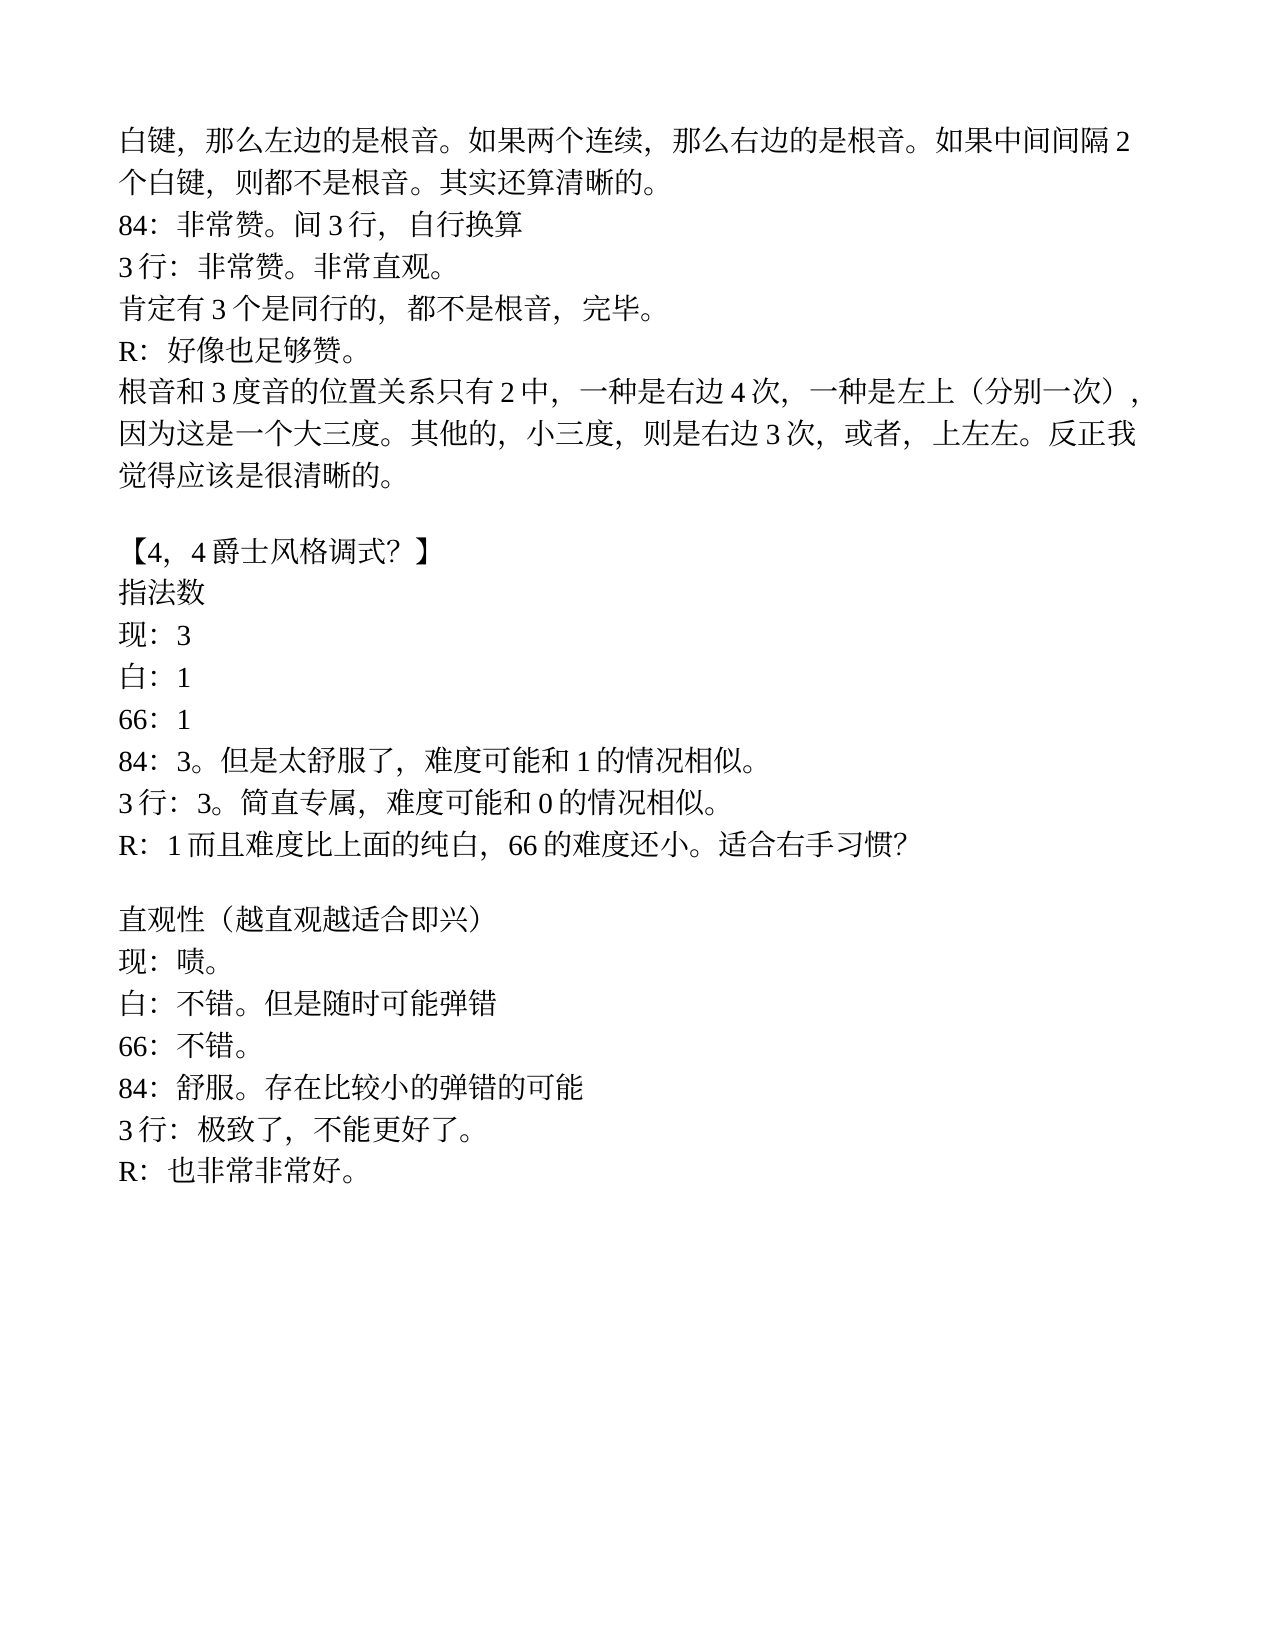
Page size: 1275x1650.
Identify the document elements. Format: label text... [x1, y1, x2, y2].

text 白键，那么左边的是根音。如果两个连续，那么右边的是根音。如果中间间隔2个白键，则都不是根音。其实还算清晰的。 [118, 118, 1157, 202]
text 肯定有3个是同行的，都不是根音，完毕。 [118, 286, 1157, 327]
text 【4，4爵士风格调式？】 [118, 528, 1157, 570]
text 现：啧。 [118, 939, 1157, 981]
text 3行：非常赞。非常直观。 [118, 244, 1157, 286]
text 根音和3度音的位置关系只有2中，一种是右边4次，一种是左上（分别一次），因为这是一个大三度。其他的，小三度，则是右边3次，或者，上左左。反正我觉得应该是很清晰的。 [118, 369, 1157, 495]
text 84：舒服。存在比较小的弹错的可能 [118, 1064, 1157, 1106]
text R：1而且难度比上面的纯白，66的难度还小。适合右手习惯？ [118, 822, 1157, 863]
text 84：3。但是太舒服了，难度可能和1的情况相似。 [118, 738, 1157, 780]
text 84：非常赞。间3行，自行换算 [118, 202, 1157, 244]
text 白：不错。但是随时可能弹错 [118, 981, 1157, 1023]
text 66：1 [118, 696, 1157, 738]
text R：也非常非常好。 [118, 1148, 1157, 1190]
text 指法数 [118, 570, 1157, 612]
text R：好像也足够赞。 [118, 327, 1157, 369]
text 白：1 [118, 654, 1157, 696]
text 3行：3。简直专属，难度可能和0的情况相似。 [118, 780, 1157, 822]
text 现：3 [118, 612, 1157, 654]
text 66：不错。 [118, 1023, 1157, 1064]
text 直观性（越直观越适合即兴） [118, 897, 1157, 939]
text 3行：极致了，不能更好了。 [118, 1106, 1157, 1148]
